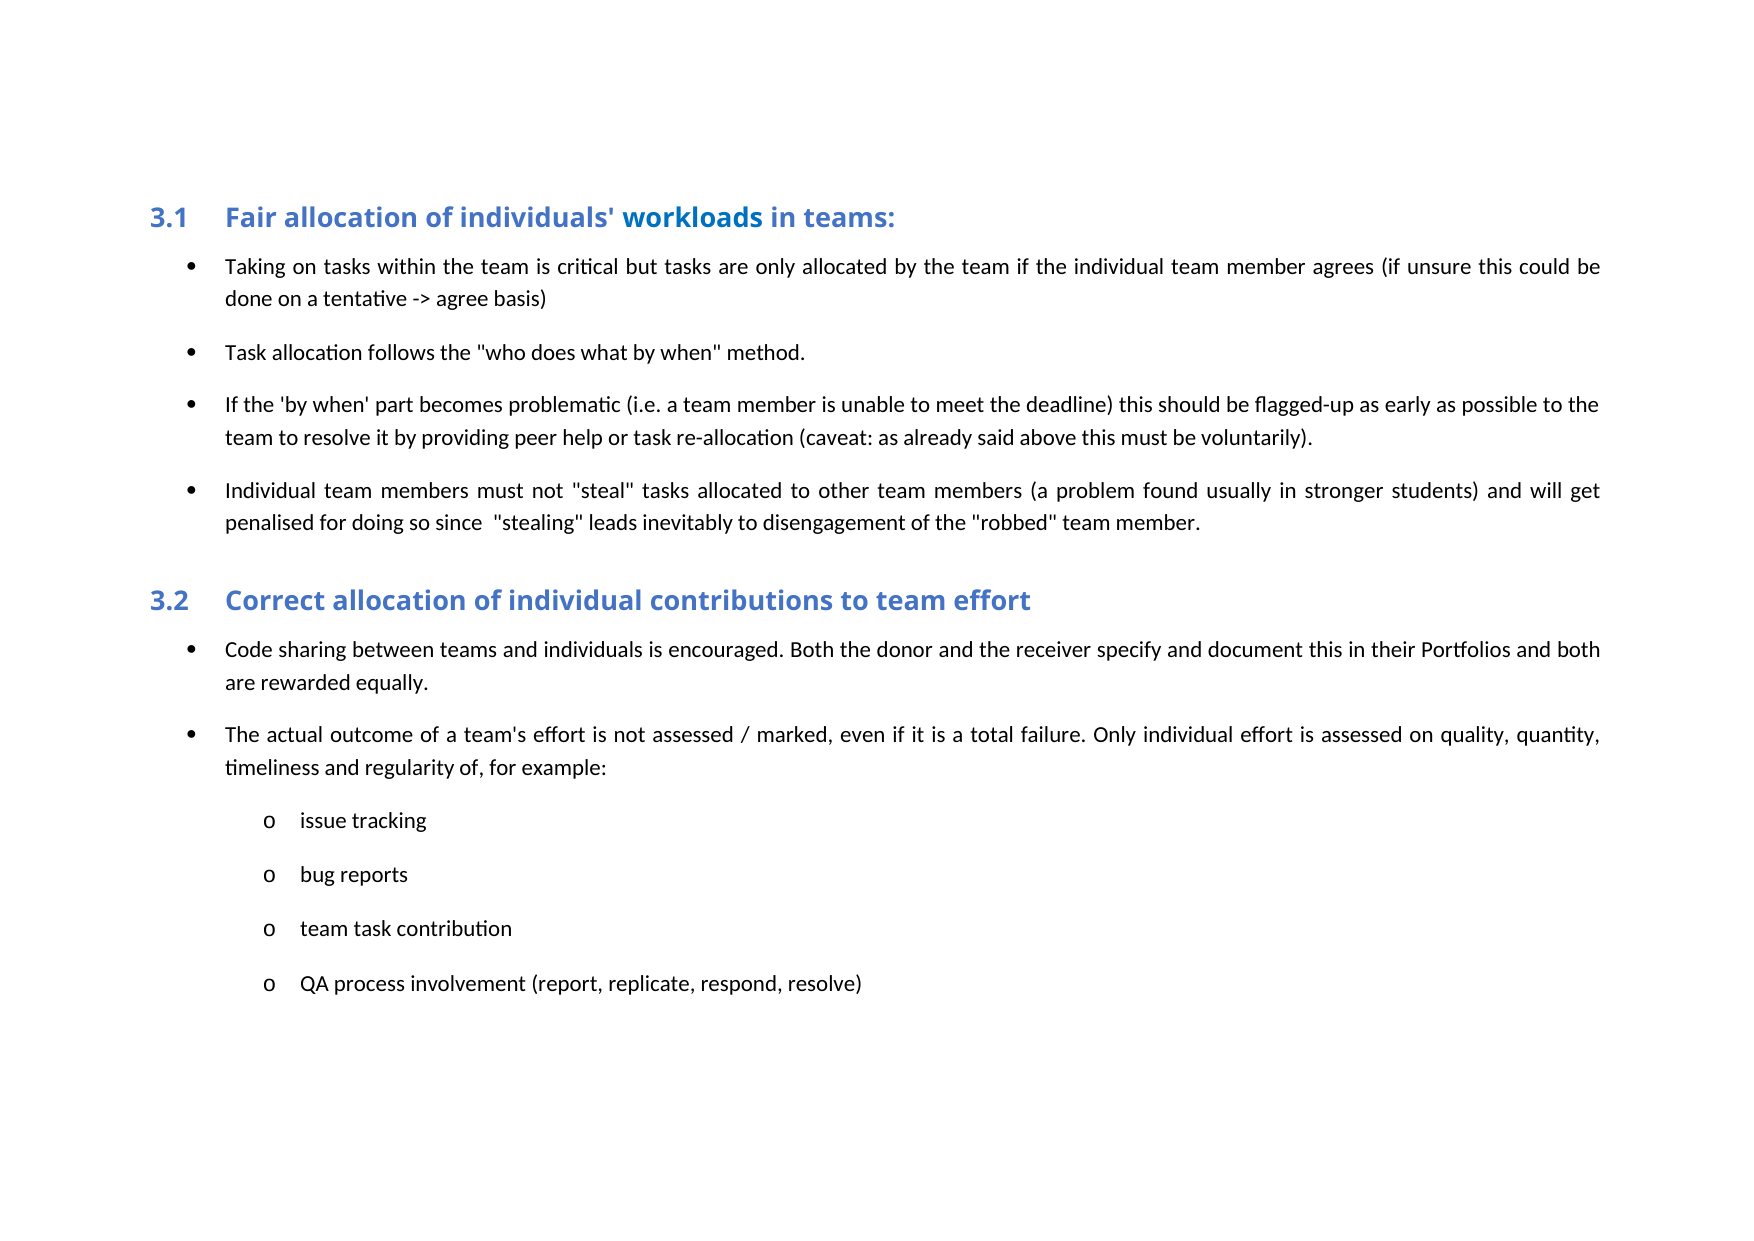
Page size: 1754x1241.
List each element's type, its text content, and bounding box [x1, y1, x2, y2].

list If the 'by when' part becomes problematic (i.e. a team member is unable to meet the deadline) this should be flagged-up as early as possible to the team to resolve it by providing peer help or task re-allocation (caveat: as already said above this must be voluntarily). [187, 391, 1604, 451]
list QA process involvement (report, replicate, respond, resolve) [262, 969, 1604, 998]
list Code sharing between teams and individuals is encouraged. Both the donor and the receiver specify and document this in their Portfolios and both are rewarded equally. [187, 635, 1604, 696]
subtitle 3.2 Correct allocation of individual contributions to team effort [150, 582, 1604, 619]
list Individual team members must not "steal" tasks allocated to other team members (a problem found usually in stronger students) and will get penalised for doing so since "stealing" leads inevitably to disengagement of the "robbed" team member. [187, 476, 1604, 536]
list bug reports [262, 860, 1604, 889]
list The actual outcome of a team's effort is not assessed / marked, even if it is a total failure. Only individual effort is assessed on quality, quantity, timeliness and regularity of, for example: [187, 721, 1604, 781]
list issue tracking [262, 806, 1604, 835]
list Taking on tasks within the team is critical but tasks are only allocated by the team if the individual team member agrees (if unsure this could be done on a tentative -> agree basis) [187, 252, 1604, 313]
list team task contribution [262, 914, 1604, 944]
subtitle 3.1 Fair allocation of individuals' workloads in teams: [150, 199, 1604, 236]
list Task allocation follows the "who does what by when" method. [187, 338, 1604, 366]
